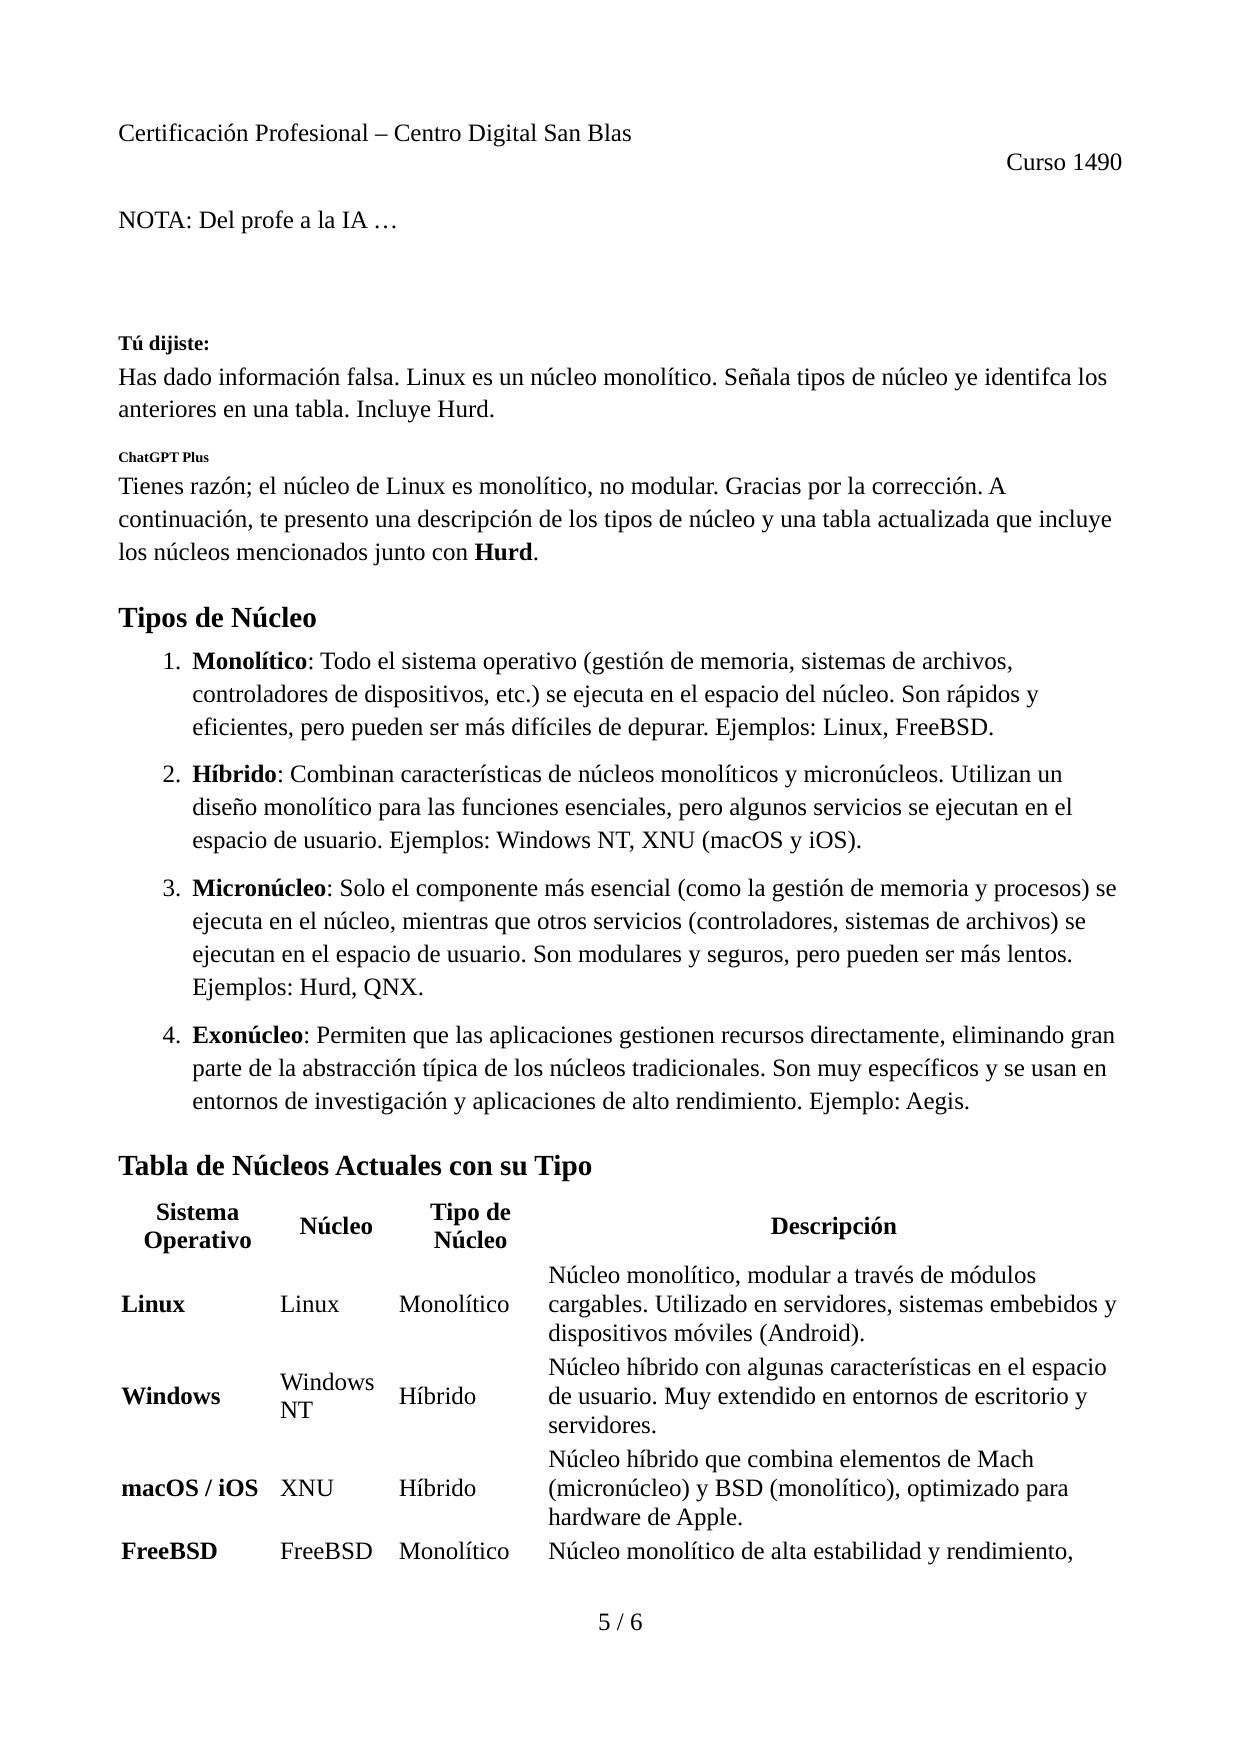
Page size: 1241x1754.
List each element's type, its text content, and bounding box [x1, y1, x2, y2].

table_header Descripción [545, 1194, 1122, 1257]
text Tienes razón; el núcleo de Linux es monolítico, no modular. Gracias por la corrección. A continuación, te presento una descripción de los tipos de núcleo y una tabla actualizada que incluye los núcleos mencionados junto con Hurd. [118, 471, 1122, 566]
subtitle Tipos de Núcleo [118, 600, 1122, 633]
table_header Tipo de Núcleo [396, 1194, 545, 1257]
subtitle Tú dijiste: [118, 331, 1122, 355]
list Monolítico: Todo el sistema operativo (gestión de memoria, sistemas de archivos, controladores de dispositivos, etc.) se ejecuta en el espacio del núcleo. Son rápidos y eficientes, pero pueden ser más difíciles de depurar. Ejemplos: Linux, FreeBSD. [162, 646, 1122, 741]
table_cell Windows [118, 1349, 277, 1441]
table_cell Híbrido [396, 1441, 545, 1533]
table_cell Núcleo híbrido con algunas características en el espacio de usuario. Muy extendido en entornos de escritorio y servidores. [545, 1349, 1122, 1441]
table_header Núcleo [277, 1194, 396, 1257]
text Has dado información falsa. Linux es un núcleo monolítico. Señala tipos de núcleo ye identifca los anteriores en una tabla. Incluye Hurd. [118, 362, 1122, 423]
table_cell FreeBSD [118, 1534, 277, 1568]
table_cell XNU [277, 1441, 396, 1533]
table_cell Linux [277, 1257, 396, 1349]
table_cell Híbrido [396, 1349, 545, 1441]
table_cell Linux [118, 1257, 277, 1349]
table_cell macOS / iOS [118, 1441, 277, 1533]
text NOTA: Del profe a la IA … [118, 205, 1122, 300]
table_cell Windows NT [277, 1349, 396, 1441]
list Micronúcleo: Solo el componente más esencial (como la gestión de memoria y procesos) se ejecuta en el núcleo, mientras que otros servicios (controladores, sistemas de archivos) se ejecutan en el espacio de usuario. Son modulares y seguros, pero pueden ser más lentos. Ejemplos: Hurd, QNX. [162, 873, 1122, 1001]
subtitle Tabla de Núcleos Actuales con su Tipo [118, 1148, 1122, 1181]
list Híbrido: Combinan características de núcleos monolíticos y micronúcleos. Utilizan un diseño monolítico para las funciones esenciales, pero algunos servicios se ejecutan en el espacio de usuario. Ejemplos: Windows NT, XNU (macOS y iOS). [162, 759, 1122, 854]
subtitle ChatGPT Plus [118, 448, 1122, 465]
table_cell Monolítico [396, 1534, 545, 1568]
table_cell Núcleo monolítico, modular a través de módulos cargables. Utilizado en servidores, sistemas embebidos y dispositivos móviles (Android). [545, 1257, 1122, 1349]
table_cell Monolítico [396, 1257, 545, 1349]
table_cell FreeBSD [277, 1534, 396, 1568]
table_header Sistema Operativo [118, 1194, 277, 1257]
table_cell Núcleo monolítico de alta estabilidad y rendimiento, [545, 1534, 1122, 1568]
list Exonúcleo: Permiten que las aplicaciones gestionen recursos directamente, eliminando gran parte de la abstracción típica de los núcleos tradicionales. Son muy específicos y se usan en entornos de investigación y aplicaciones de alto rendimiento. Ejemplo: Aegis. [162, 1020, 1122, 1114]
table_cell Núcleo híbrido que combina elementos de Mach (micronúcleo) y BSD (monolítico), optimizado para hardware de Apple. [545, 1441, 1122, 1533]
